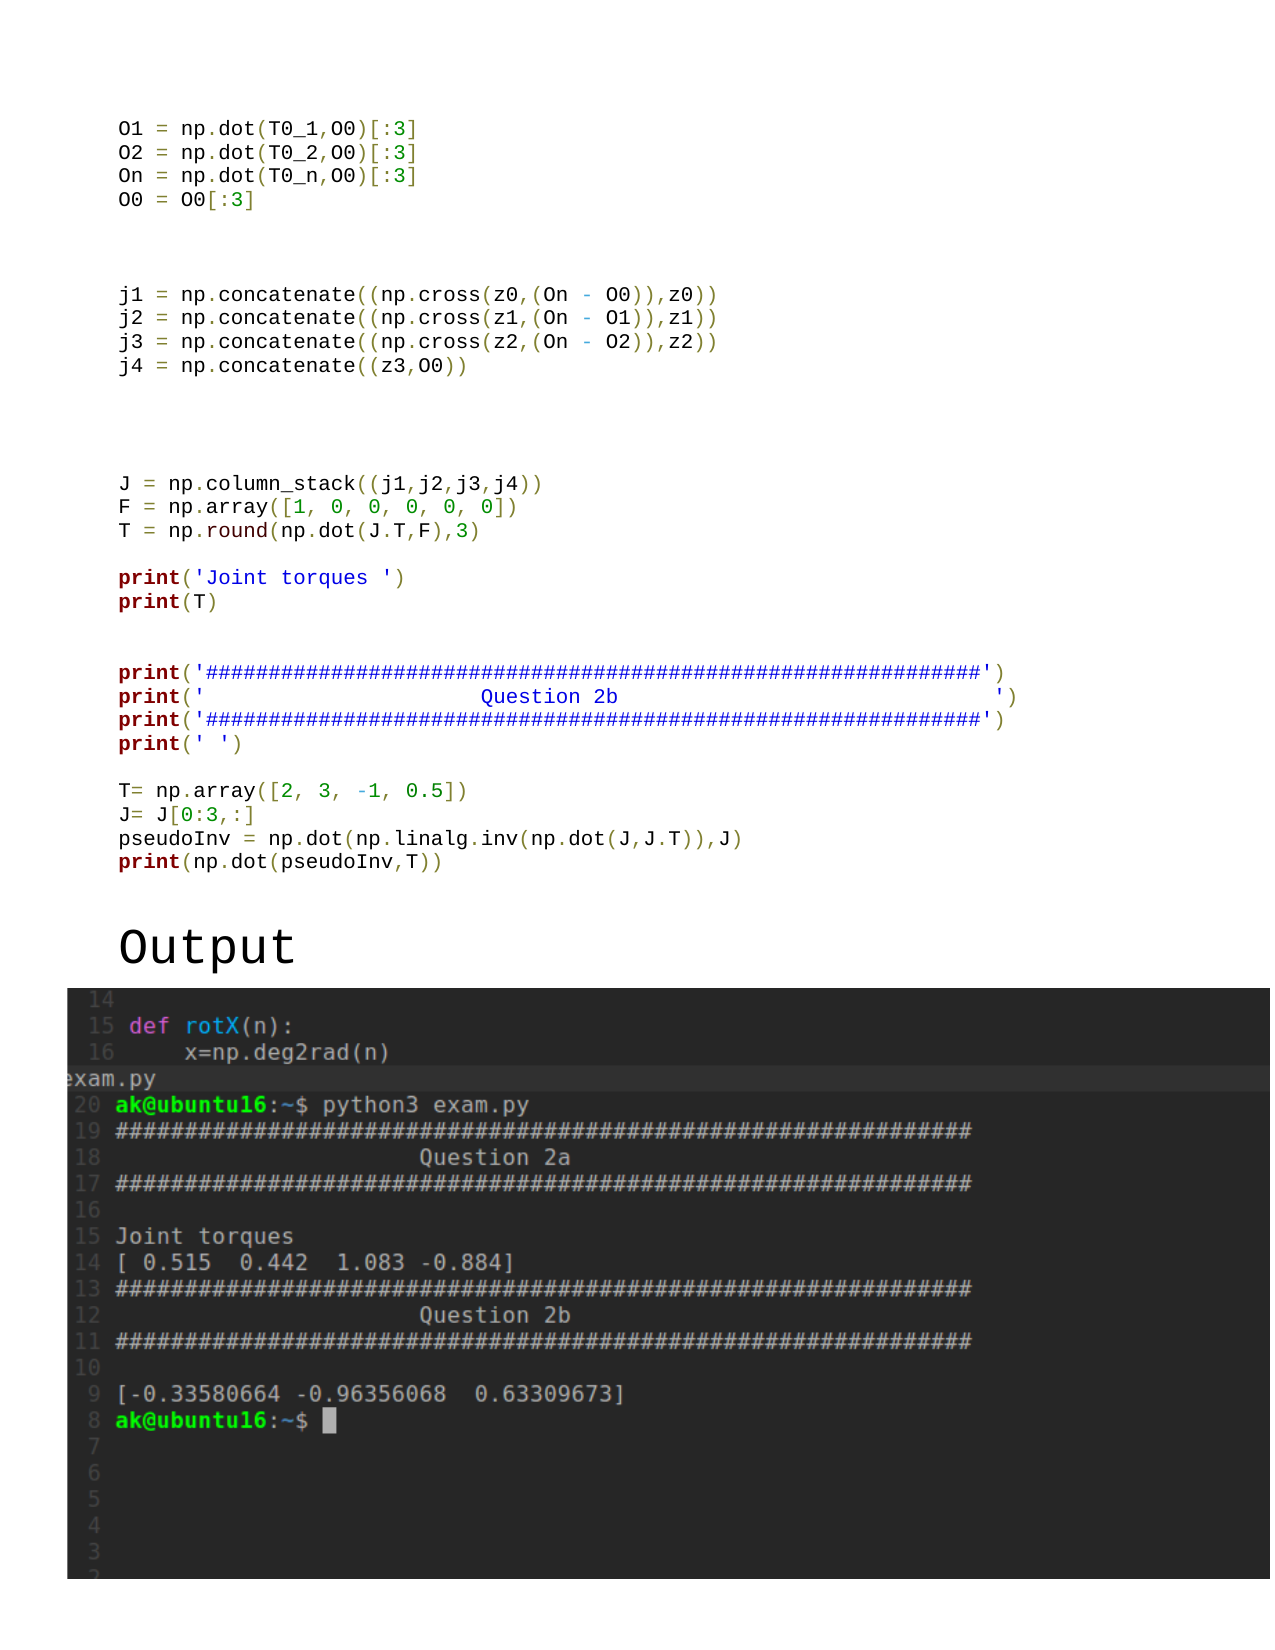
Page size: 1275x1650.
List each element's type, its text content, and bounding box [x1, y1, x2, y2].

text print(' Question 2b ') [118, 686, 1157, 709]
text O1 = np.dot(T0_1,O0)[:3] [118, 118, 1157, 142]
text J = np.column_stack((j1,j2,j3,j4)) [118, 473, 1157, 496]
picture [67, 988, 1270, 1579]
text Output [118, 922, 1157, 979]
text j3 = np.concatenate((np.cross(z2,(On - O2)),z2)) [118, 331, 1157, 354]
text pseudoInv = np.dot(np.linalg.inv(np.dot(J,J.T)),J) [118, 827, 1157, 851]
text F = np.array([1, 0, 0, 0, 0, 0]) [118, 496, 1157, 520]
text T= np.array([2, 3, -1, 0.5]) [118, 780, 1157, 804]
text J= J[0:3,:] [118, 804, 1157, 827]
text j1 = np.concatenate((np.cross(z0,(On - O0)),z0)) [118, 284, 1157, 307]
text O0 = O0[:3] [118, 189, 1157, 213]
text j2 = np.concatenate((np.cross(z1,(On - O1)),z1)) [118, 307, 1157, 331]
text print('##############################################################') [118, 662, 1157, 686]
text print(T) [118, 591, 1157, 615]
text On = np.dot(T0_n,O0)[:3] [118, 165, 1157, 189]
text print('##############################################################') [118, 709, 1157, 733]
text O2 = np.dot(T0_2,O0)[:3] [118, 142, 1157, 165]
text T = np.round(np.dot(J.T,F),3) [118, 520, 1157, 544]
text print(' ') [118, 733, 1157, 757]
text j4 = np.concatenate((z3,O0)) [118, 354, 1157, 378]
text print(np.dot(pseudoInv,T)) [118, 851, 1157, 875]
text print('Joint torques ') [118, 567, 1157, 591]
